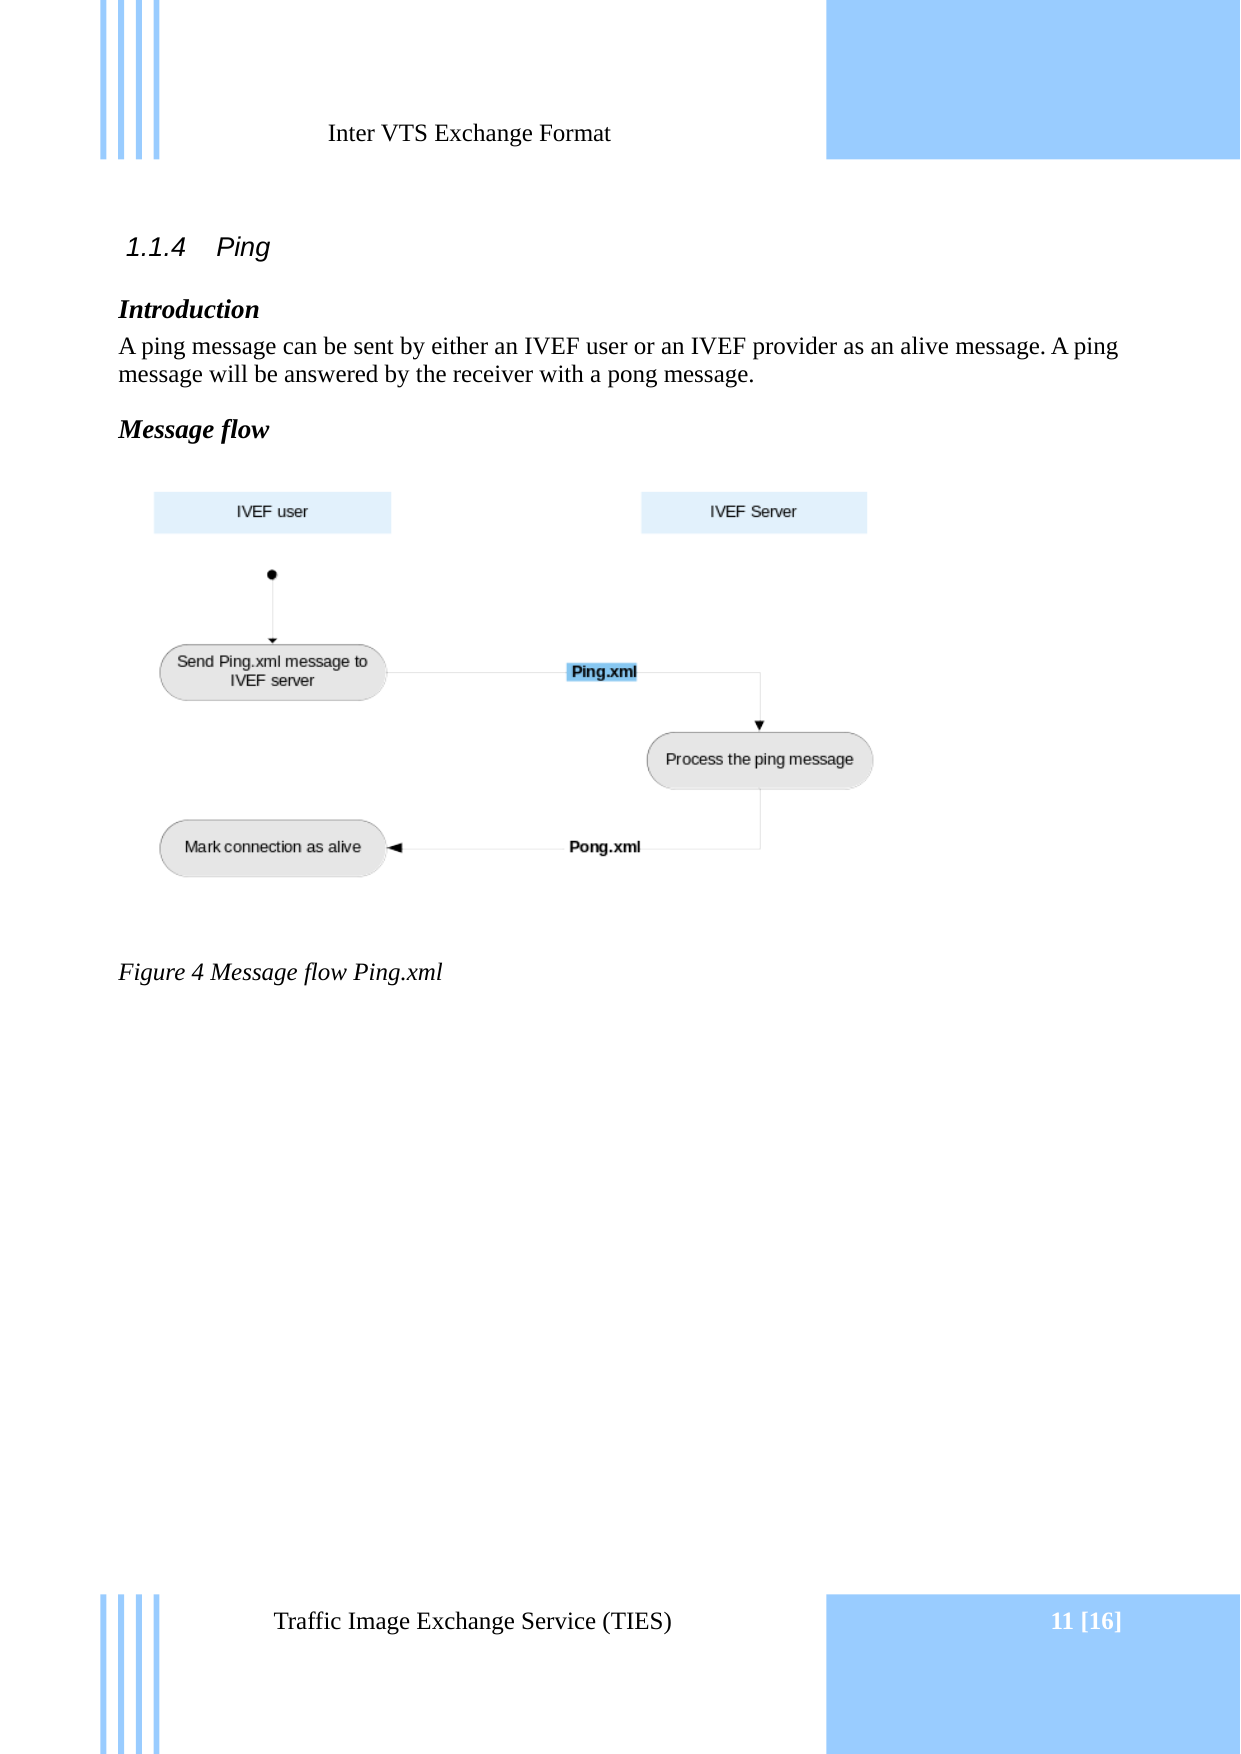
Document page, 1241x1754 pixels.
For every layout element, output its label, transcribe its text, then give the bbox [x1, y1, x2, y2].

subtitle Ping [118, 231, 1122, 262]
subtitle Message flow [118, 413, 1122, 444]
text A ping message can be sent by either an IVEF user or an IVEF provider as an alive message. A ping message will be answered by the receiver with a pong message. [118, 331, 1122, 388]
text Figure 4 Message flow Ping.xml [118, 957, 1122, 986]
subtitle Introduction [118, 293, 1122, 324]
